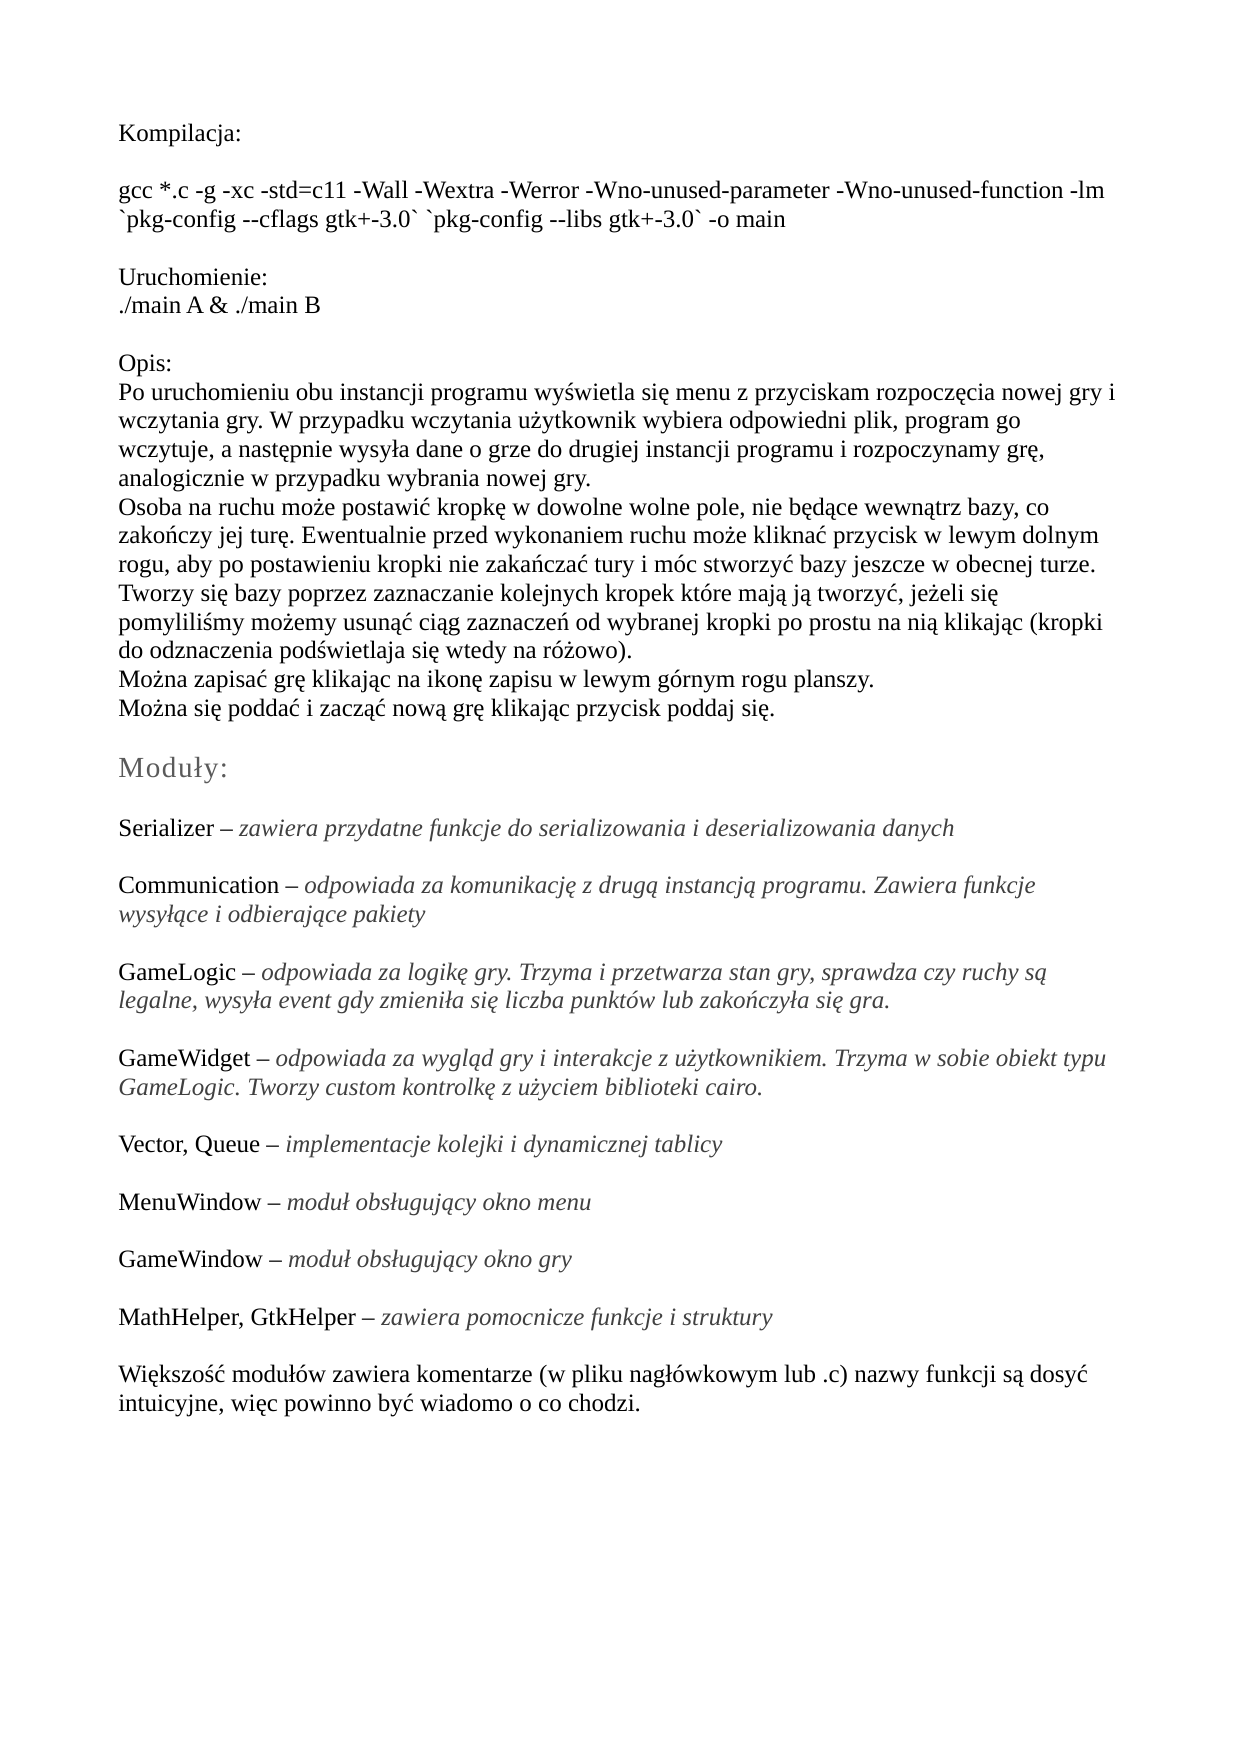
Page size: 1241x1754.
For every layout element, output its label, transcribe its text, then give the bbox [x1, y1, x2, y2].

text Uruchomienie: [118, 262, 1122, 291]
text MathHelper, GtkHelper – zawiera pomocnicze funkcje i struktury [118, 1302, 1122, 1330]
text ./main A & ./main B [118, 291, 1122, 319]
text Osoba na ruchu może postawić kropkę w dowolne wolne pole, nie będące wewnątrz bazy, co zakończy jej turę. Ewentualnie przed wykonaniem ruchu może kliknać przycisk w lewym dolnym rogu, aby po postawieniu kropki nie zakańczać tury i móc stworzyć bazy jeszcze w obecnej turze. [118, 492, 1122, 578]
text Można zapisać grę klikając na ikonę zapisu w lewym górnym rogu planszy. [118, 664, 1122, 693]
text GameLogic – odpowiada za logikę gry. Trzyma i przetwarza stan gry, sprawdza czy ruchy są legalne, wysyła event gdy zmieniła się liczba punktów lub zakończyła się gra. [118, 957, 1122, 1014]
text Po uruchomieniu obu instancji programu wyświetla się menu z przyciskam rozpoczęcia nowej gry i wczytania gry. W przypadku wczytania użytkownik wybiera odpowiedni plik, program go wczytuje, a następnie wysyła dane o grze do drugiej instancji programu i rozpoczynamy grę, analogicznie w przypadku wybrania nowej gry. [118, 377, 1122, 492]
text GameWidget – odpowiada za wygląd gry i interakcje z użytkownikiem. Trzyma w sobie obiekt typu GameLogic. Tworzy custom kontrolkę z użyciem biblioteki cairo. [118, 1043, 1122, 1100]
text MenuWindow – moduł obsługujący okno menu [118, 1187, 1122, 1215]
text GameWindow – moduł obsługujący okno gry [118, 1244, 1122, 1273]
text Opis: [118, 348, 1122, 377]
text Tworzy się bazy poprzez zaznaczanie kolejnych kropek które mają ją tworzyć, jeżeli się pomyliliśmy możemy usunąć ciąg zaznaczeń od wybranej kropki po prostu na nią klikając (kropki do odznaczenia podświetlaja się wtedy na różowo). [118, 578, 1122, 664]
text Można się poddać i zacząć nową grę klikając przycisk poddaj się. [118, 693, 1122, 722]
text gcc *.c -g -xc -std=c11 -Wall -Wextra -Werror -Wno-unused-parameter -Wno-unused-function -lm `pkg-config --cflags gtk+-3.0` `pkg-config --libs gtk+-3.0` -o main [118, 176, 1122, 233]
text Serializer – zawiera przydatne funkcje do serializowania i deserializowania danych [118, 813, 1122, 842]
text Moduły: [118, 751, 1122, 784]
text Kompilacja: [118, 118, 1122, 147]
text Communication – odpowiada za komunikację z drugą instancją programu. Zawiera funkcje wysyłące i odbierające pakiety [118, 870, 1122, 928]
text Większość modułów zawiera komentarze (w pliku nagłówkowym lub .c) nazwy funkcji są dosyć intuicyjne, więc powinno być wiadomo o co chodzi. [118, 1359, 1122, 1417]
text Vector, Queue – implementacje kolejki i dynamicznej tablicy [118, 1129, 1122, 1158]
